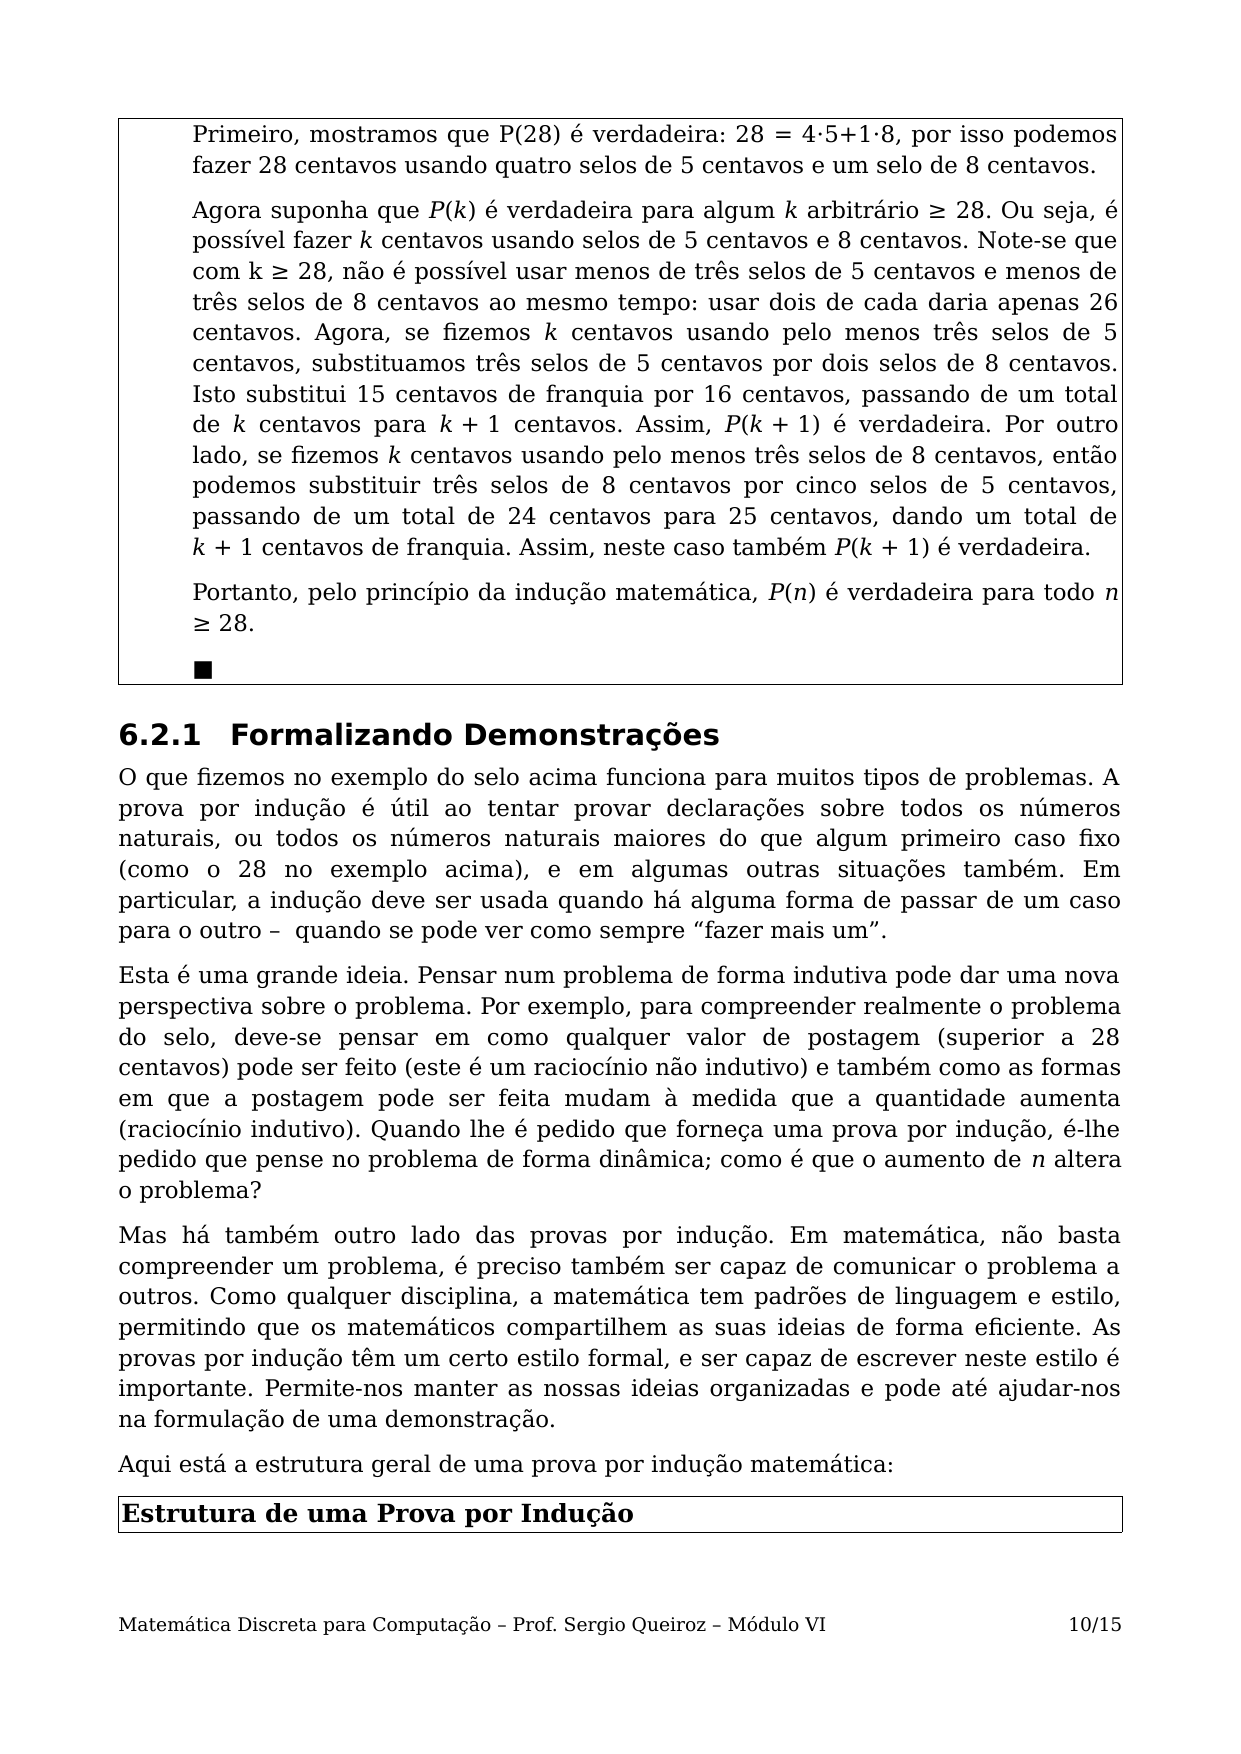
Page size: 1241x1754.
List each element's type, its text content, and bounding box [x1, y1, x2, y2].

text Estrutura de uma Prova por Indução [119, 1497, 1122, 1532]
text O que fizemos no exemplo do selo acima funciona para muitos tipos de problemas. A prova por indução é útil ao tentar provar declarações sobre todos os números naturais, ou todos os números naturais maiores do que algum primeiro caso fixo (como o 28 no exemplo acima), e em algumas outras situações também. Em particular, a indução deve ser usada quando há alguma forma de passar de um caso para o outro – quando se pode ver como sempre “fazer mais um”. [118, 764, 1122, 944]
text Agora suponha que P(k) é verdadeira para algum k arbitrário ≥ 28. Ou seja, é possível fazer k centavos usando selos de 5 centavos e 8 centavos. Note-se que com k ≥ 28, não é possível usar menos de três selos de 5 centavos e menos de três selos de 8 centavos ao mesmo tempo: usar dois de cada daria apenas 26 centavos. Agora, se fizemos k centavos usando pelo menos três selos de 5 centavos, substituamos três selos de 5 centavos por dois selos de 8 centavos. Isto substitui 15 centavos de franquia por 16 centavos, passando de um total de k centavos para k + 1 centavos. Assim, P(k + 1) é verdadeira. Por outro lado, se fizemos k centavos usando pelo menos três selos de 8 centavos, então podemos substituir três selos de 8 centavos por cinco selos de 5 centavos, passando de um total de 24 centavos para 25 centavos, dando um total de k + 1 centavos de franquia. Assim, neste caso também P(k + 1) é verdadeira. [119, 194, 1122, 561]
text Esta é uma grande ideia. Pensar num problema de forma indutiva pode dar uma nova perspectiva sobre o problema. Por exemplo, para compreender realmente o problema do selo, deve-se pensar em como qualquer valor de postagem (superior a 28 centavos) pode ser feito (este é um raciocínio não indutivo) e também como as formas em que a postagem pode ser feita mudam à medida que a quantidade aumenta (raciocínio indutivo). Quando lhe é pedido que forneça uma prova por indução, é-lhe pedido que pense no problema de forma dinâmica; como é que o aumento de n altera o problema? [118, 963, 1122, 1204]
text Primeiro, mostramos que P(28) é verdadeira: 28 = 4⋅5+1⋅8, por isso podemos fazer 28 centavos usando quatro selos de 5 centavos e um selo de 8 centavos. [119, 119, 1122, 178]
text ■ [119, 652, 1122, 684]
text Aqui está a estrutura geral de uma prova por indução matemática: [118, 1451, 1122, 1478]
text Portanto, pelo princípio da indução matemática, P(n) é verdadeira para todo n ≥ 28. [119, 576, 1122, 636]
subtitle Formalizando Demonstrações [118, 718, 1122, 752]
text Mas há também outro lado das provas por indução. Em matemática, não basta compreender um problema, é preciso também ser capaz de comunicar o problema a outros. Como qualquer disciplina, a matemática tem padrões de linguagem e estilo, permitindo que os matemáticos compartilhem as suas ideias de forma eficiente. As provas por indução têm um certo estilo formal, e ser capaz de escrever neste estilo é importante. Permite-nos manter as nossas ideias organizadas e pode até ajudar-nos na formulação de uma demonstração. [118, 1222, 1122, 1433]
